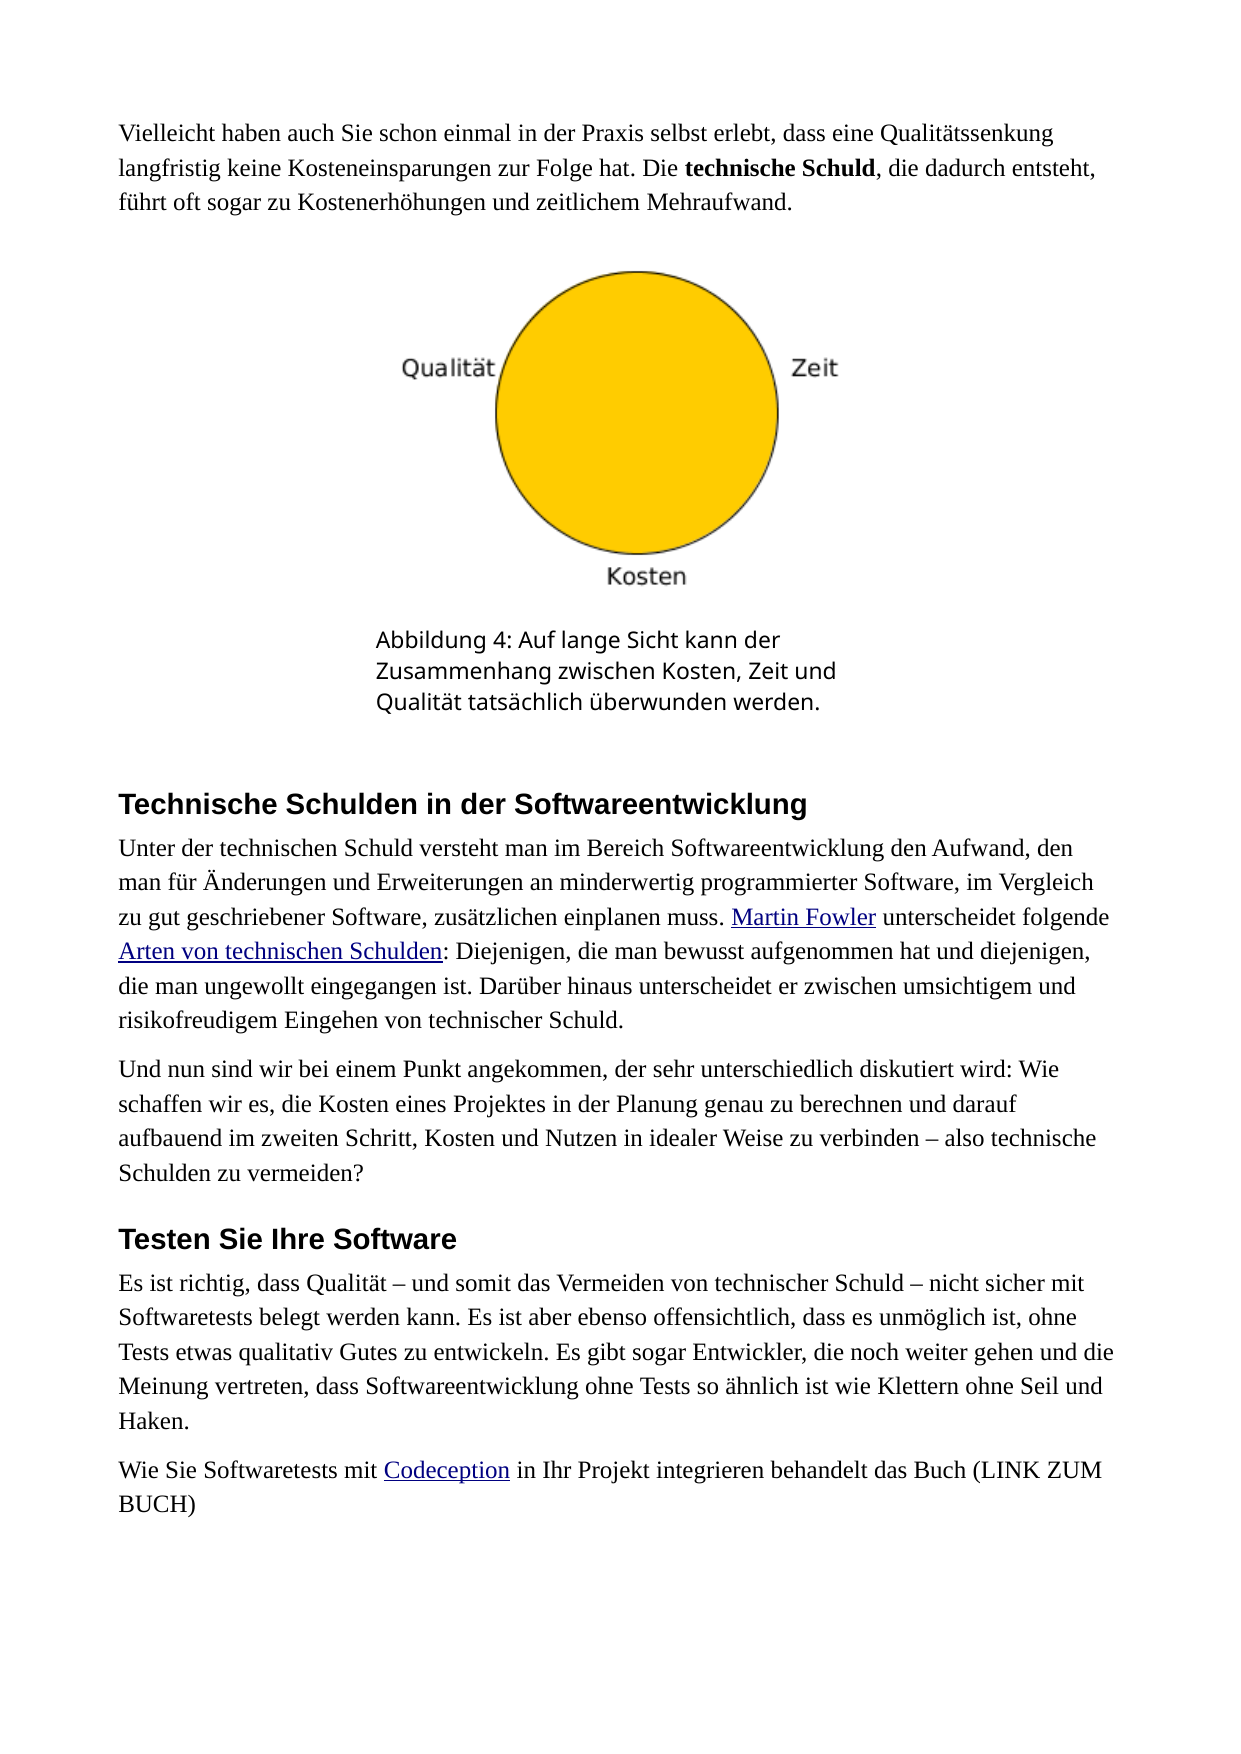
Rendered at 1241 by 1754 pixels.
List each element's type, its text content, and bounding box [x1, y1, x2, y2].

text Abbildung 4: Auf lange Sicht kann der Zusammenhang zwischen Kosten, Zeit und Qualität tatsächlich überwunden werden. [376, 624, 865, 717]
text Wie Sie Softwaretests mit Codeception in Ihr Projekt integrieren behandelt das Buch (LINK ZUM BUCH) [118, 1455, 1122, 1518]
text Und nun sind wir bei einem Punkt angekommen, der sehr unterschiedlich diskutiert wird: Wie schaffen wir es, die Kosten eines Projektes in der Planung genau zu berechnen und darauf aufbauend im zweiten Schritt, Kosten und Nutzen in idealer Weise zu verbinden – also technische Schulden zu vermeiden? [118, 1054, 1122, 1187]
subtitle Testen Sie Ihre Software [118, 1222, 1122, 1255]
subtitle Technische Schulden in der Softwareentwicklung [118, 787, 1122, 821]
picture [375, 248, 865, 624]
text Es ist richtig, dass Qualität – und somit das Vermeiden von technischer Schuld – nicht sicher mit Softwaretests belegt werden kann. Es ist aber ebenso offensichtlich, dass es unmöglich ist, ohne Tests etwas qualitativ Gutes zu entwickeln. Es gibt sogar Entwickler, die noch weiter gehen und die Meinung vertreten, dass Softwareentwicklung ohne Tests so ähnlich ist wie Klettern ohne Seil und Haken. [118, 1268, 1122, 1434]
text Unter der technischen Schuld versteht man im Bereich Softwareentwicklung den Aufwand, den man für Änderungen und Erweiterungen an minderwertig programmierter Software, im Vergleich zu gut geschriebener Software, zusätzlichen einplanen muss. Martin Fowler unterscheidet folgende Arten von technischen Schulden: Diejenigen, die man bewusst aufgenommen hat und diejenigen, die man ungewollt eingegangen ist. Darüber hinaus unterscheidet er zwischen umsichtigem und risikofreudigem Eingehen von technischer Schuld. [118, 833, 1122, 1034]
text Vielleicht haben auch Sie schon einmal in der Praxis selbst erlebt, dass eine Qualitätssenkung langfristig keine Kosteneinsparungen zur Folge hat. Die technische Schuld, die dadurch entsteht, führt oft sogar zu Kostenerhöhungen und zeitlichem Mehraufwand. [118, 118, 1122, 216]
